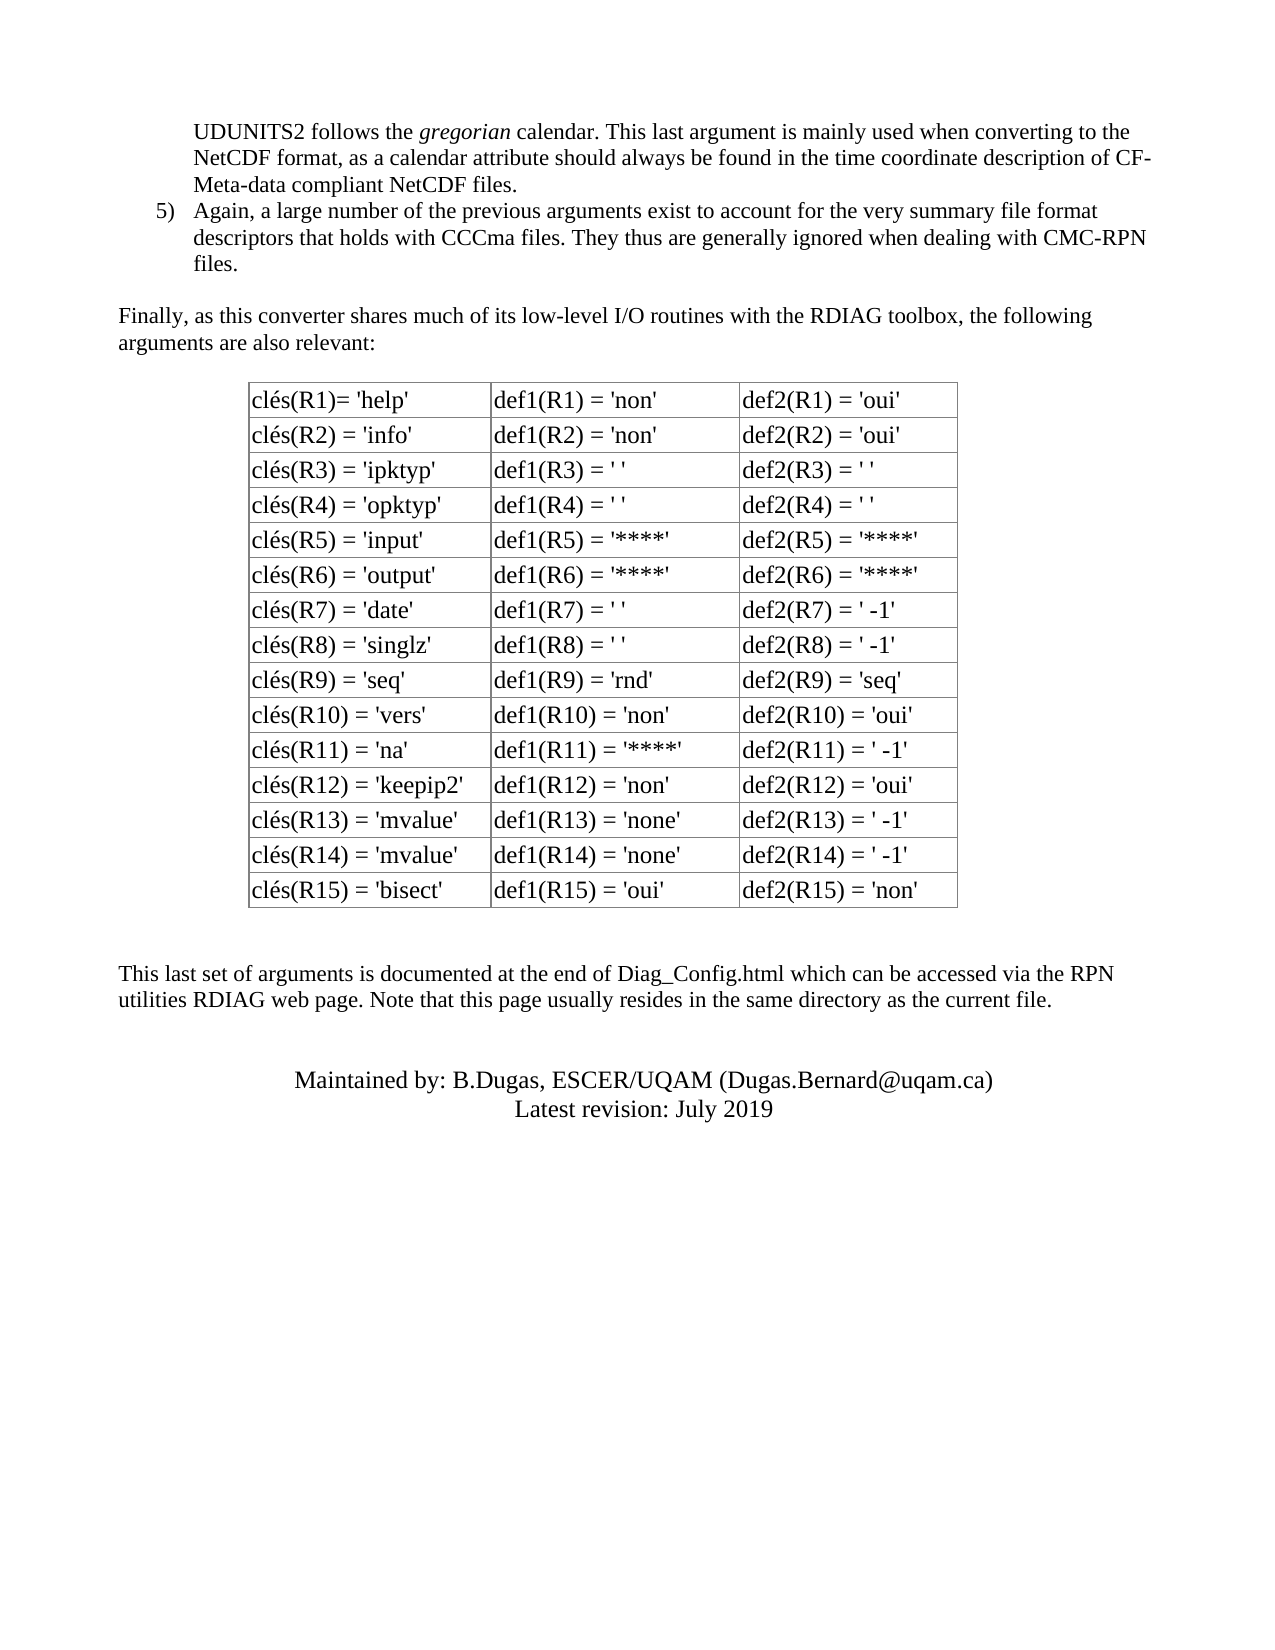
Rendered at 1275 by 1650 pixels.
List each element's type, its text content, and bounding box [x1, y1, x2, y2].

table_cell clés(R4) = 'opktyp' [250, 488, 490, 522]
table_cell def2(R10) = 'oui' [740, 698, 957, 732]
table_cell def1(R7) = ' ' [492, 593, 739, 627]
table_header def1(R1) = 'non' [492, 383, 739, 417]
table_cell clés(R2) = 'info' [250, 418, 490, 452]
table_cell clés(R11) = 'na' [250, 733, 490, 767]
table_cell def2(R9) = 'seq' [740, 663, 957, 697]
table_cell clés(R3) = 'ipktyp' [250, 453, 490, 487]
table_cell def1(R3) = ' ' [492, 453, 739, 487]
text Maintained by: B.Dugas, ESCER/UQAM (Dugas.Bernard@uqam.ca) [118, 1065, 1157, 1094]
table_cell def2(R2) = 'oui' [740, 418, 957, 452]
table_cell def2(R5) = '****' [740, 523, 957, 557]
table_cell def1(R12) = 'non' [492, 768, 739, 802]
table_cell clés(R13) = 'mvalue' [250, 803, 490, 837]
table_cell def1(R9) = 'rnd' [492, 663, 739, 697]
table_cell def1(R5) = '****' [492, 523, 739, 557]
table_cell clés(R5) = 'input' [250, 523, 490, 557]
table_cell def2(R4) = ' ' [740, 488, 957, 522]
table_cell def2(R12) = 'oui' [740, 768, 957, 802]
table_cell clés(R15) = 'bisect' [250, 873, 490, 907]
list UDUNITS2 follows the gregorian calendar. This last argument is mainly used when converting to the NetCDF format, as a calendar attribute should always be found in the time coordinate description of CF-Meta-data compliant NetCDF files. [156, 118, 1157, 197]
table_cell def1(R11) = '****' [492, 733, 739, 767]
table_cell def1(R14) = 'none' [492, 838, 739, 872]
table_cell def2(R15) = 'non' [740, 873, 957, 907]
text Latest revision: July 2019 [118, 1094, 1157, 1123]
table_cell clés(R14) = 'mvalue' [250, 838, 490, 872]
table_cell def1(R13) = 'none' [492, 803, 739, 837]
table_cell clés(R8) = 'singlz' [250, 628, 490, 662]
text Finally, as this converter shares much of its low-level I/O routines with the RDIAG toolbox, the following arguments are also relevant: [118, 303, 1157, 355]
table_cell def1(R2) = 'non' [492, 418, 739, 452]
table_cell def2(R14) = ' -1' [740, 838, 957, 872]
table_cell clés(R12) = 'keepip2' [250, 768, 490, 802]
text This last set of arguments is documented at the end of Diag_Config.html which can be accessed via the RPN utilities RDIAG web page. Note that this page usually resides in the same directory as the current file. [118, 960, 1157, 1012]
table_cell def2(R6) = '****' [740, 558, 957, 592]
table_cell def2(R11) = ' -1' [740, 733, 957, 767]
table_cell def1(R15) = 'oui' [492, 873, 739, 907]
table_cell clés(R6) = 'output' [250, 558, 490, 592]
table_cell def2(R13) = ' -1' [740, 803, 957, 837]
table_header def2(R1) = 'oui' [740, 383, 957, 417]
table_cell clés(R7) = 'date' [250, 593, 490, 627]
table_cell clés(R9) = 'seq' [250, 663, 490, 697]
table_cell def1(R8) = ' ' [492, 628, 739, 662]
table_cell clés(R10) = 'vers' [250, 698, 490, 732]
table_cell def1(R10) = 'non' [492, 698, 739, 732]
list Again, a large number of the previous arguments exist to account for the very summary file format descriptors that holds with CCCma files. They thus are generally ignored when dealing with CMC-RPN files. [156, 197, 1157, 276]
table_cell def1(R6) = '****' [492, 558, 739, 592]
table_header clés(R1)= 'help' [250, 383, 490, 417]
table_cell def2(R3) = ' ' [740, 453, 957, 487]
table_cell def1(R4) = ' ' [492, 488, 739, 522]
table_cell def2(R7) = ' -1' [740, 593, 957, 627]
table_cell def2(R8) = ' -1' [740, 628, 957, 662]
